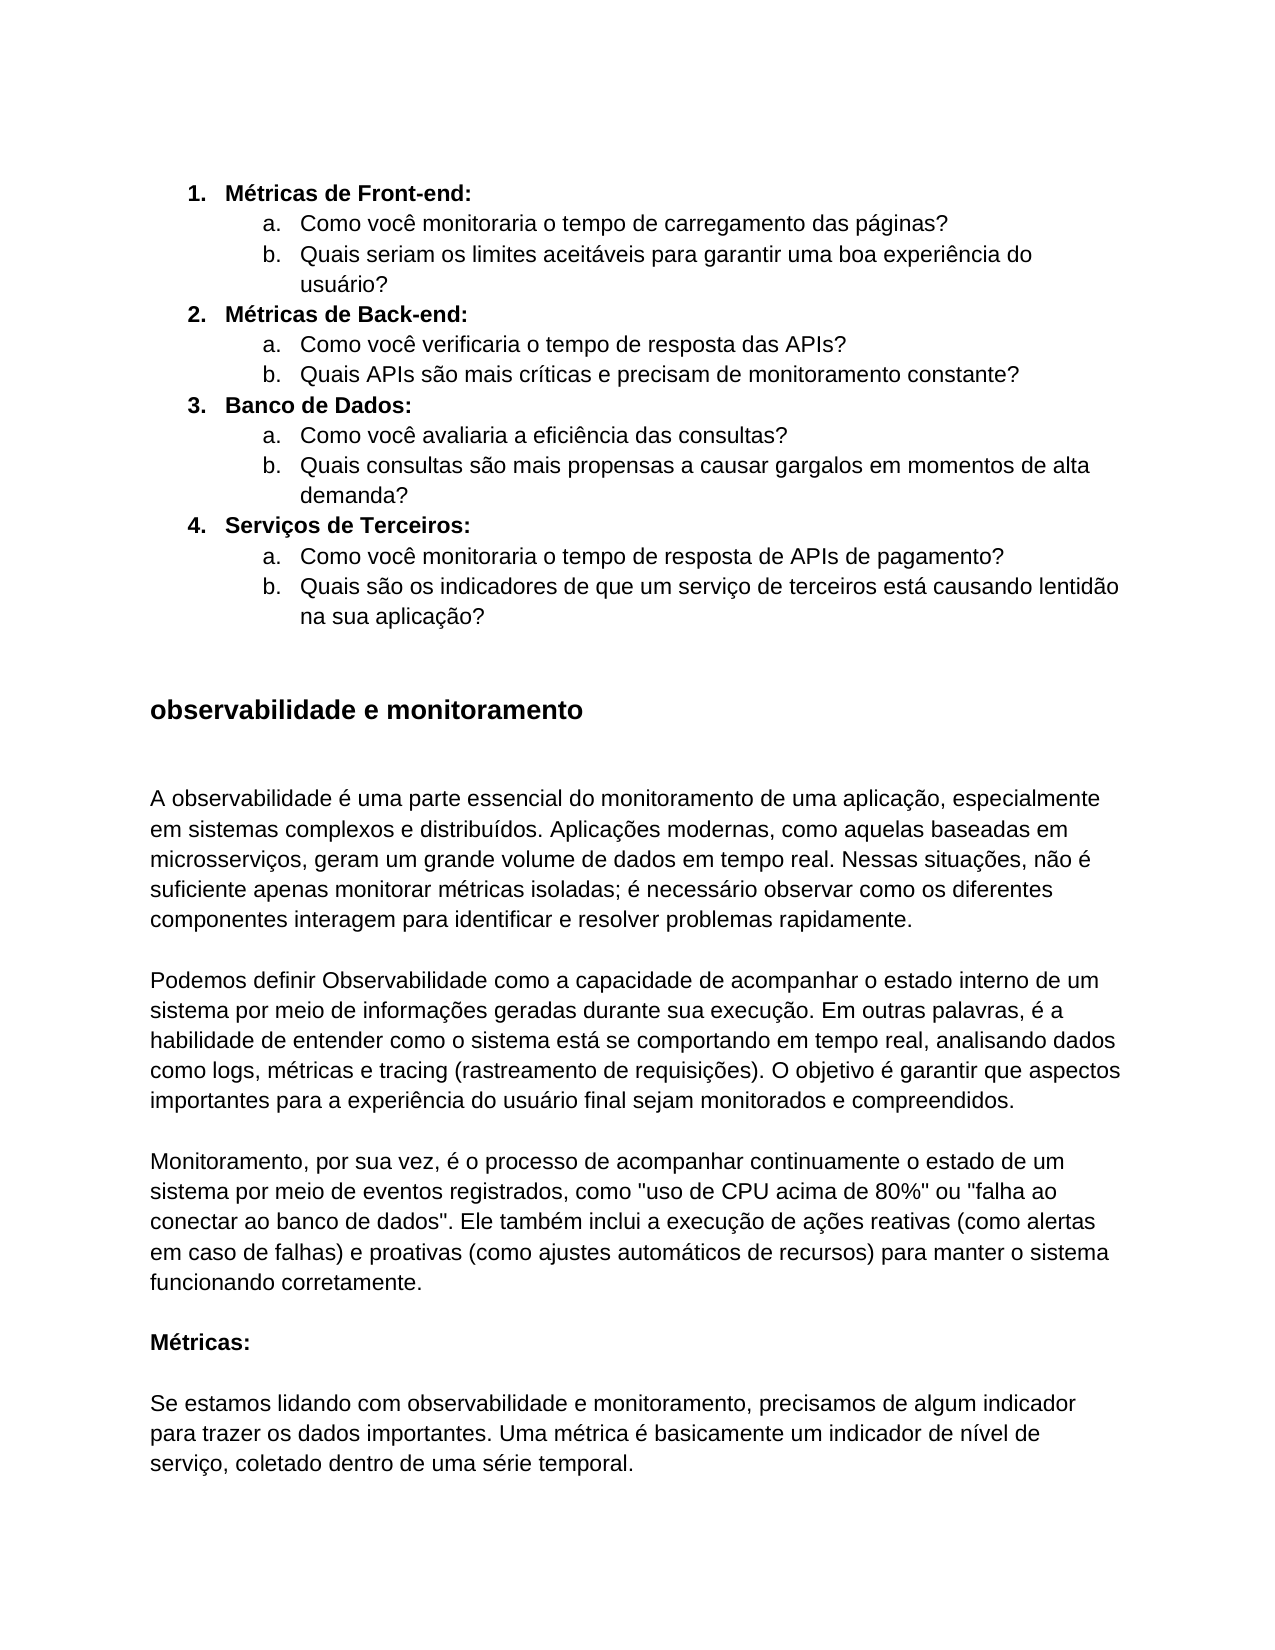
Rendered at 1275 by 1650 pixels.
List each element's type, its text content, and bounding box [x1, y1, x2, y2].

list Quais seriam os limites aceitáveis para garantir uma boa experiência do usuário? [262, 241, 1125, 297]
text A observabilidade é uma parte essencial do monitoramento de uma aplicação, especialmente em sistemas complexos e distribuídos. Aplicações modernas, como aquelas baseadas em microsserviços, geram um grande volume de dados em tempo real. Nessas situações, não é suficiente apenas monitorar métricas isoladas; é necessário observar como os diferentes componentes interagem para identificar e resolver problemas rapidamente. [150, 785, 1125, 933]
subtitle observabilidade e monitoramento [150, 694, 1125, 725]
list Como você avaliaria a eficiência das consultas? [262, 422, 1125, 448]
list Métricas de Front-end: [187, 180, 1125, 207]
text Monitoramento, por sua vez, é o processo de acompanhar continuamente o estado de um sistema por meio de eventos registrados, como "uso de CPU acima de 80%" ou "falha ao conectar ao banco de dados". Ele também inclui a execução de ações reativas (como alertas em caso de falhas) e proativas (como ajustes automáticos de recursos) para manter o sistema funcionando corretamente. [150, 1148, 1125, 1295]
list Quais são os indicadores de que um serviço de terceiros está causando lentidão na sua aplicação? [262, 573, 1125, 629]
list Como você monitoraria o tempo de resposta de APIs de pagamento? [262, 543, 1125, 569]
list Quais consultas são mais propensas a causar gargalos em momentos de alta demanda? [262, 452, 1125, 509]
list Serviços de Terceiros: [187, 512, 1125, 539]
list Banco de Dados: [187, 392, 1125, 418]
text Se estamos lidando com observabilidade e monitoramento, precisamos de algum indicador para trazer os dados importantes. Uma métrica é basicamente um indicador de nível de serviço, coletado dentro de uma série temporal. [150, 1389, 1125, 1476]
text Podemos definir Observabilidade como a capacidade de acompanhar o estado interno de um sistema por meio de informações geradas durante sua execução. Em outras palavras, é a habilidade de entender como o sistema está se comportando em tempo real, analisando dados como logs, métricas e tracing (rastreamento de requisições). O objetivo é garantir que aspectos importantes para a experiência do usuário final sejam monitorados e compreendidos. [150, 967, 1125, 1114]
list Como você monitoraria o tempo de carregamento das páginas? [262, 210, 1125, 237]
list Quais APIs são mais críticas e precisam de monitoramento constante? [262, 361, 1125, 388]
text Métricas: [150, 1329, 1125, 1356]
list Métricas de Back-end: [187, 301, 1125, 327]
list Como você verificaria o tempo de resposta das APIs? [262, 331, 1125, 358]
